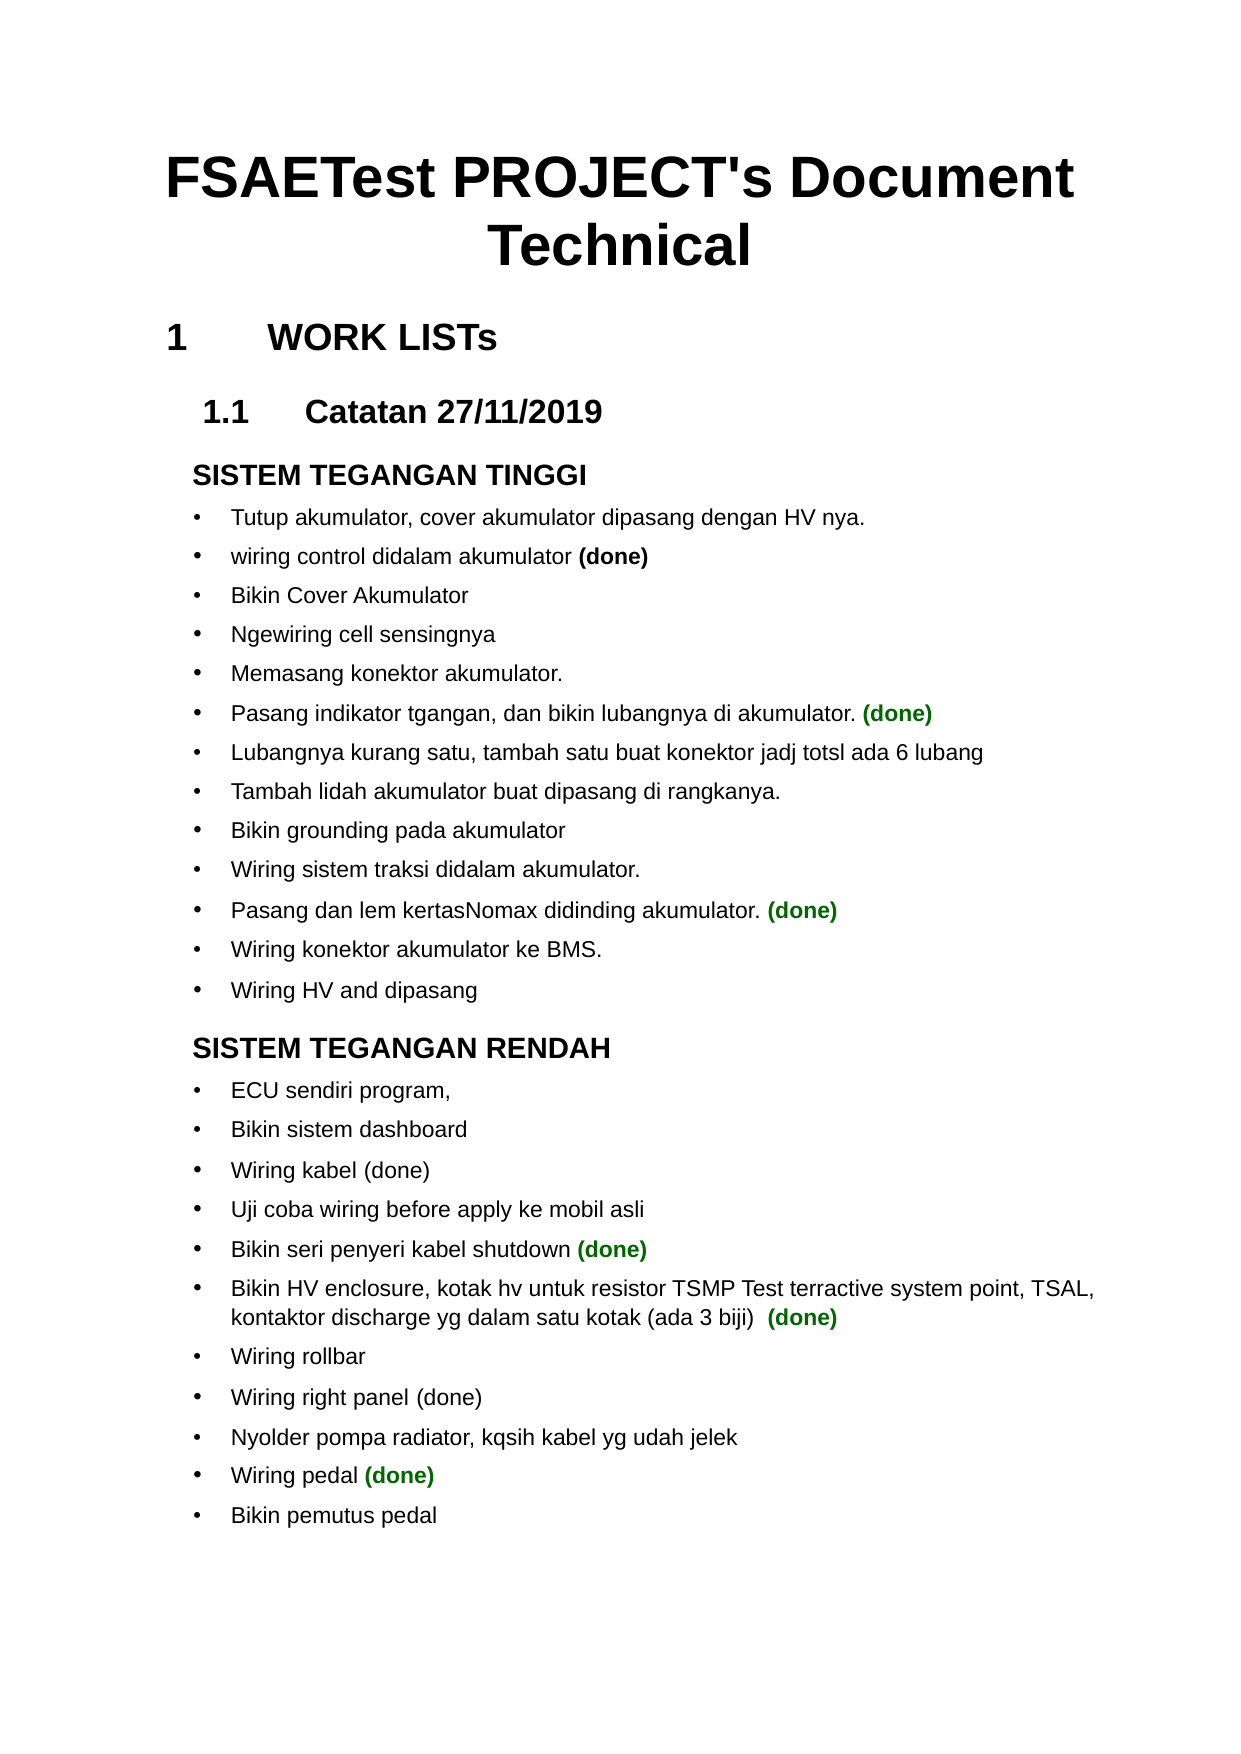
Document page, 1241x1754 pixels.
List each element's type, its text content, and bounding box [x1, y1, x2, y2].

list Bikin grounding pada akumulator [193, 817, 1122, 843]
list Wiring pedal (done) [193, 1462, 1122, 1489]
list Ngewiring cell sensingnya [193, 621, 1122, 648]
list Wiring HV and dipasang [193, 975, 1122, 1004]
subtitle Catatan 27/11/2019 [193, 392, 1122, 430]
list Uji coba wiring before apply ke mobil asli [193, 1196, 1122, 1223]
list Pasang indikator tgangan, dan bikin lubangnya di akumulator. (done) [193, 699, 1122, 726]
list Wiring rollbar [193, 1343, 1122, 1369]
subtitle SISTEM TEGANGAN TINGGI [118, 457, 1122, 491]
list wiring control didalam akumulator (done) [193, 543, 1122, 569]
list Bikin HV enclosure, kotak hv untuk resistor TSMP Test terractive system point, TSAL, kontaktor discharge yg dalam satu kotak (ada 3 biji) (done) [193, 1275, 1122, 1331]
subtitle SISTEM TEGANGAN RENDAH [118, 1031, 1122, 1065]
list Bikin seri penyeri kabel shutdown (done) [193, 1236, 1122, 1263]
subtitle WORK LISTs [156, 315, 1122, 358]
list Pasang dan lem kertasNomax didinding akumulator. (done) [193, 895, 1122, 924]
list Lubangnya kurang satu, tambah satu buat konektor jadj totsl ada 6 lubang [193, 739, 1122, 765]
list Wiring sistem traksi didalam akumulator. [193, 856, 1122, 882]
title FSAETest PROJECT's Document Technical [118, 143, 1122, 277]
list ECU sendiri program, [193, 1077, 1122, 1104]
list Wiring kabel (done) [193, 1155, 1122, 1184]
list Bikin sistem dashboard [193, 1116, 1122, 1142]
list Tutup akumulator, cover akumulator dipasang dengan HV nya. [193, 504, 1122, 530]
list Wiring konektor akumulator ke BMS. [193, 936, 1122, 963]
list Bikin pemutus pedal [193, 1502, 1122, 1528]
list Memasang konektor akumulator. [193, 660, 1122, 687]
list Nyolder pompa radiator, kqsih kabel yg udah jelek [193, 1423, 1122, 1450]
list Tambah lidah akumulator buat dipasang di rangkanya. [193, 778, 1122, 804]
list Bikin Cover Akumulator [193, 582, 1122, 608]
list Wiring right panel (done) [193, 1382, 1122, 1411]
